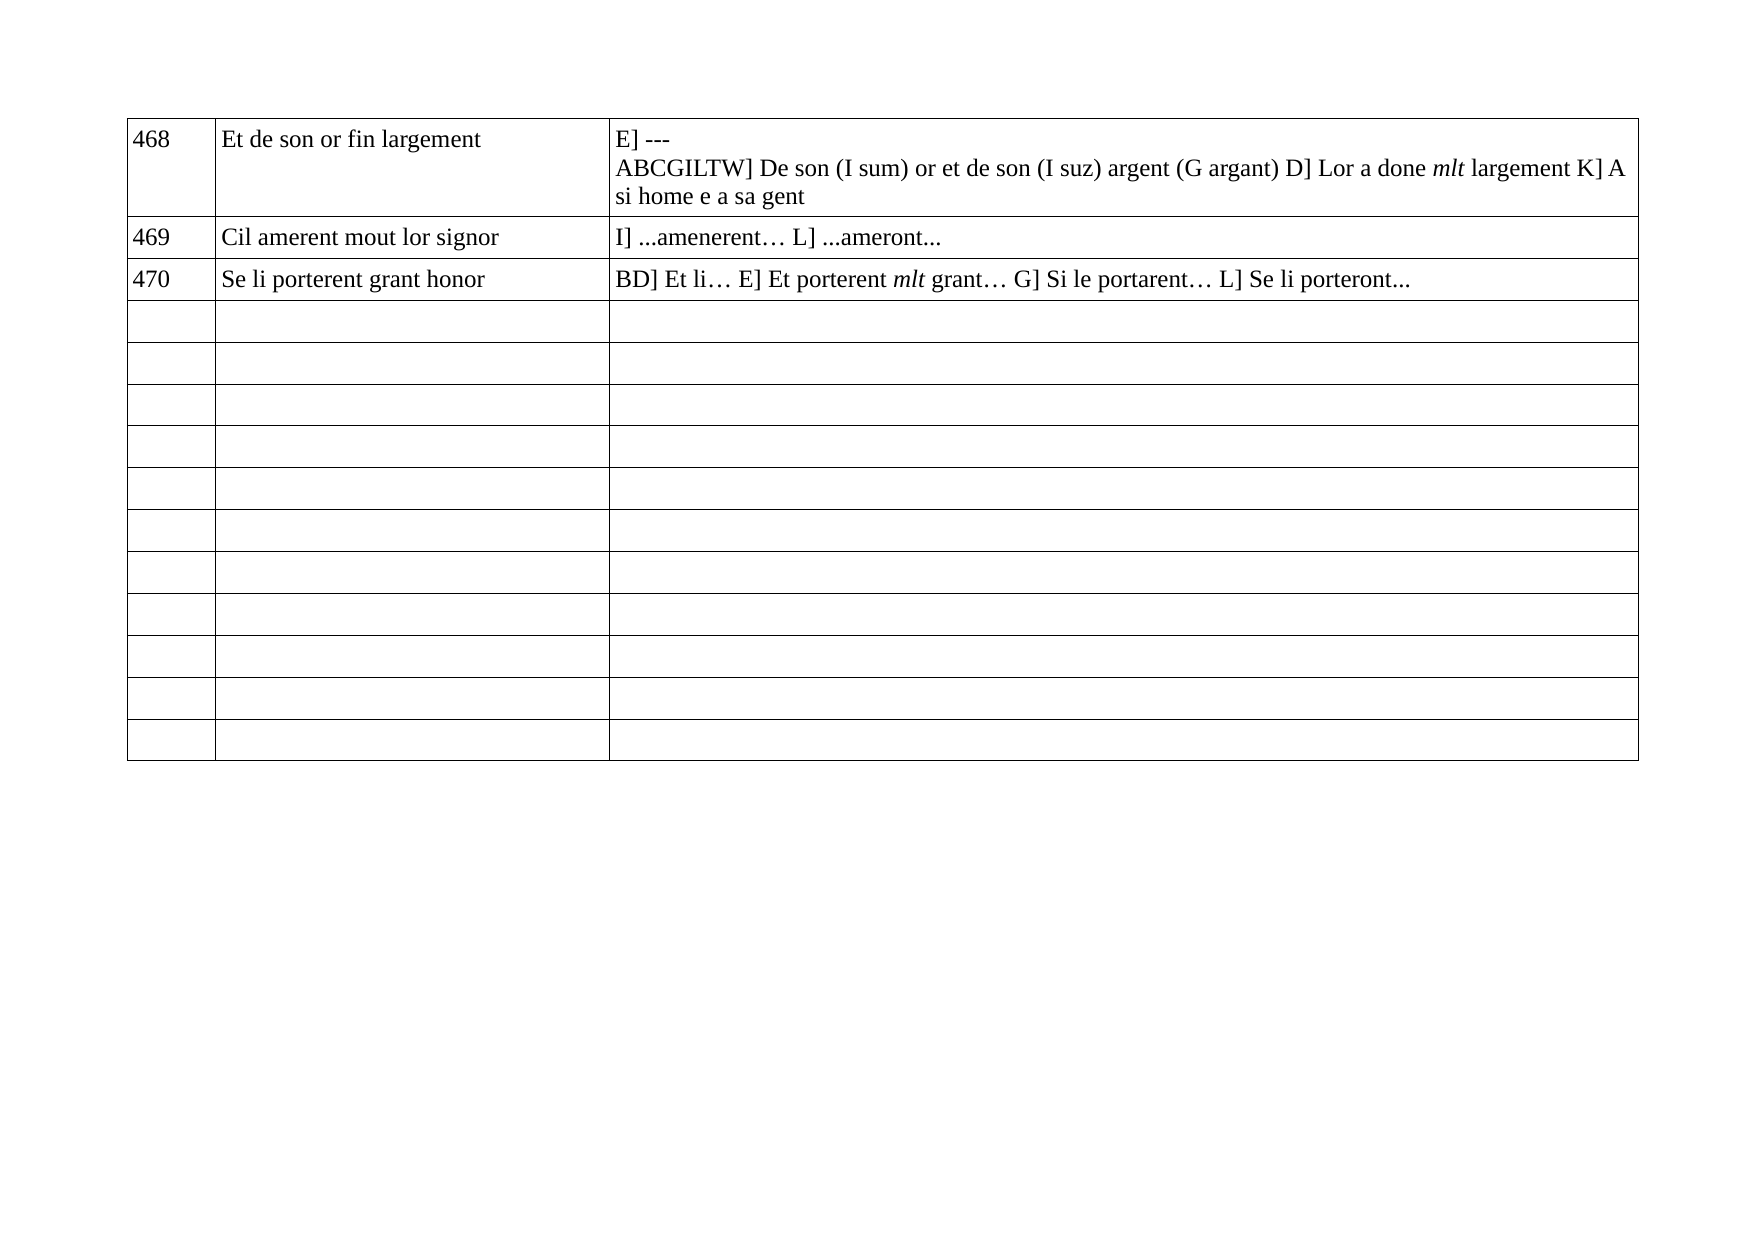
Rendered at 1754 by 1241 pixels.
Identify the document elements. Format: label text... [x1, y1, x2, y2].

table_cell [216, 720, 609, 760]
table_cell [610, 301, 1638, 342]
table_cell [128, 426, 215, 467]
table_cell [128, 510, 215, 551]
table_cell [610, 594, 1638, 635]
table_cell [128, 720, 215, 760]
table_cell [128, 552, 215, 593]
table_cell [610, 678, 1638, 718]
table_cell E] --- ABCGILTW] De son (I sum) or et de son (I suz) argent (G argant) D] Lor a done mlt largement K] A si home e a sa gent [610, 119, 1638, 216]
table_cell [216, 678, 609, 718]
table_cell [610, 636, 1638, 677]
table_cell [610, 385, 1638, 425]
table_cell [128, 636, 215, 677]
table_cell BD] Et li… E] Et porterent mlt grant… G] Si le portarent… L] Se li porteront... [610, 259, 1638, 300]
table_cell 468 [128, 119, 215, 216]
table_cell [128, 468, 215, 509]
table_cell Cil amerent mout lor signor [216, 217, 609, 258]
table_cell [610, 468, 1638, 509]
table_cell I] ...amenerent… L] ...ameront... [610, 217, 1638, 258]
table_cell [216, 301, 609, 342]
table_cell 470 [128, 259, 215, 300]
table_cell Et de son or fin largement [216, 119, 609, 216]
table_cell [216, 426, 609, 467]
table_cell [128, 385, 215, 425]
table_cell [128, 594, 215, 635]
table_cell [216, 385, 609, 425]
table_cell [610, 552, 1638, 593]
table_cell Se li porterent grant honor [216, 259, 609, 300]
table_cell [128, 678, 215, 718]
table_cell [216, 552, 609, 593]
table_cell [610, 343, 1638, 383]
table_cell [216, 636, 609, 677]
table_cell [610, 720, 1638, 760]
table_cell [128, 301, 215, 342]
table_cell [216, 343, 609, 383]
table_cell 469 [128, 217, 215, 258]
table_cell [610, 510, 1638, 551]
table_cell [216, 468, 609, 509]
table_cell [216, 594, 609, 635]
table_cell [128, 343, 215, 383]
table_cell [216, 510, 609, 551]
table_cell [610, 426, 1638, 467]
